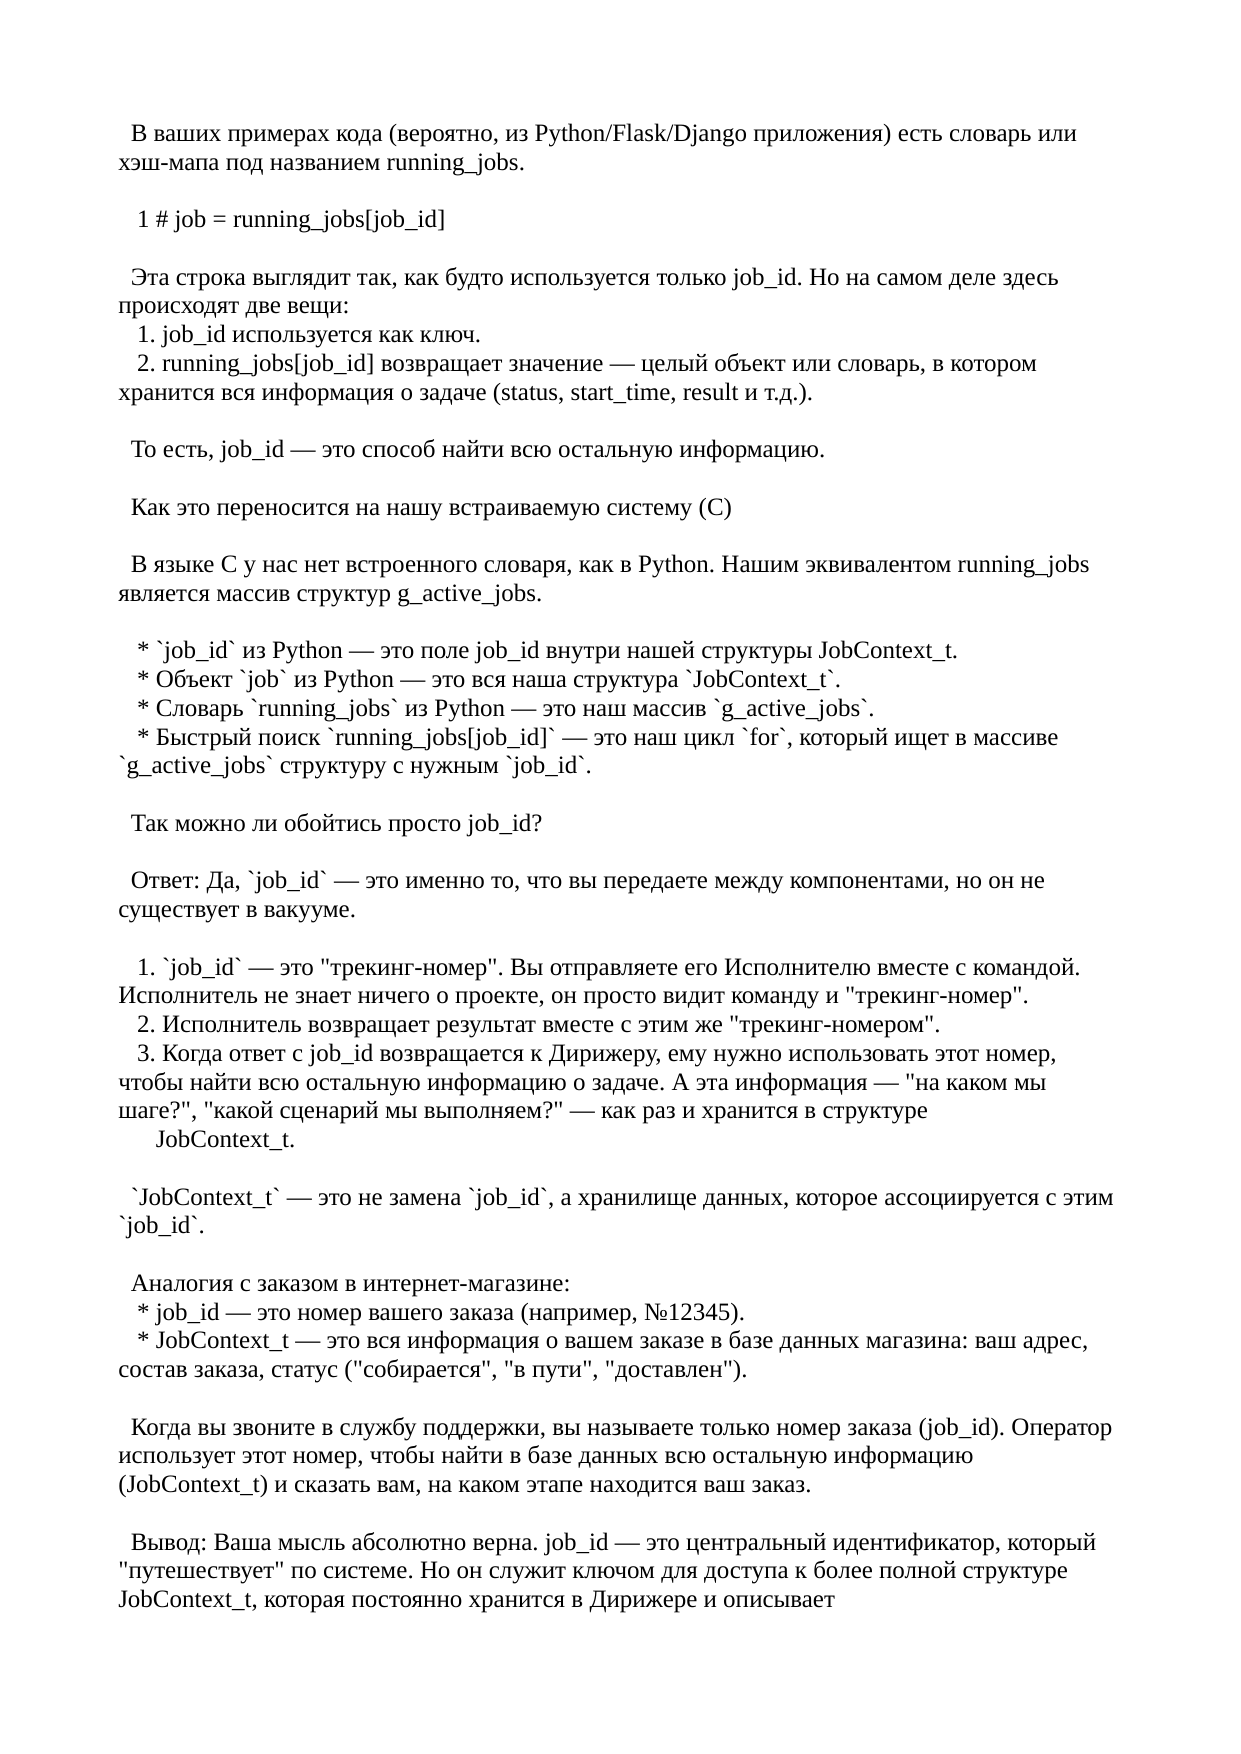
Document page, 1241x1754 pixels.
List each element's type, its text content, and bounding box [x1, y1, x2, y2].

text В языке C у нас нет встроенного словаря, как в Python. Нашим эквивалентом running_jobs является массив структур g_active_jobs. [118, 549, 1122, 607]
text Так можно ли обойтись просто job_id? [118, 808, 1122, 837]
text 1. `job_id` — это "трекинг-номер". Вы отправляете его Исполнителю вместе с командой. Исполнитель не знает ничего о проекте, он просто видит команду и "трекинг-номер". [118, 952, 1122, 1009]
text 1 # job = running_jobs[job_id] [118, 204, 1122, 233]
text * Словарь `running_jobs` из Python — это наш массив `g_active_jobs`. [118, 693, 1122, 722]
text Ответ: Да, `job_id` — это именно то, что вы передаете между компонентами, но он не существует в вакууме. [118, 866, 1122, 923]
text 3. Когда ответ с job_id возвращается к Дирижеру, ему нужно использовать этот номер, чтобы найти всю остальную информацию о задаче. А эта информация — "на каком мы шаге?", "какой сценарий мы выполняем?" — как раз и хранится в структуре [118, 1038, 1122, 1124]
text Как это переносится на нашу встраиваемую систему (C) [118, 492, 1122, 521]
text В ваших примерах кода (вероятно, из Python/Flask/Django приложения) есть словарь или хэш-мапа под названием running_jobs. [118, 118, 1122, 176]
text * JobContext_t — это вся информация о вашем заказе в базе данных магазина: ваш адрес, состав заказа, статус ("собирается", "в пути", "доставлен"). [118, 1326, 1122, 1383]
text То есть, job_id — это способ найти всю остальную информацию. [118, 434, 1122, 463]
text * `job_id` из Python — это поле job_id внутри нашей структуры JobContext_t. [118, 636, 1122, 664]
text * job_id — это номер вашего заказа (например, №12345). [118, 1297, 1122, 1326]
text Эта строка выглядит так, как будто используется только job_id. Но на самом деле здесь происходят две вещи: [118, 262, 1122, 319]
text * Объект `job` из Python — это вся наша структура `JobContext_t`. [118, 664, 1122, 693]
text 1. job_id используется как ключ. [118, 319, 1122, 348]
text 2. Исполнитель возвращает результат вместе с этим же "трекинг-номером". [118, 1009, 1122, 1038]
text Аналогия с заказом в интернет-магазине: [118, 1268, 1122, 1297]
text JobContext_t. [118, 1124, 1122, 1153]
text Вывод: Ваша мысль абсолютно верна. job_id — это центральный идентификатор, который "путешествует" по системе. Но он служит ключом для доступа к более полной структуре JobContext_t, которая постоянно хранится в Дирижере и описывает [118, 1527, 1122, 1613]
text 2. running_jobs[job_id] возвращает значение — целый объект или словарь, в котором хранится вся информация о задаче (status, start_time, result и т.д.). [118, 348, 1122, 406]
text * Быстрый поиск `running_jobs[job_id]` — это наш цикл `for`, который ищет в массиве `g_active_jobs` структуру с нужным `job_id`. [118, 722, 1122, 779]
text `JobContext_t` — это не замена `job_id`, а хранилище данных, которое ассоциируется с этим `job_id`. [118, 1182, 1122, 1239]
text Когда вы звоните в службу поддержки, вы называете только номер заказа (job_id). Оператор использует этот номер, чтобы найти в базе данных всю остальную информацию (JobContext_t) и сказать вам, на каком этапе находится ваш заказ. [118, 1412, 1122, 1498]
